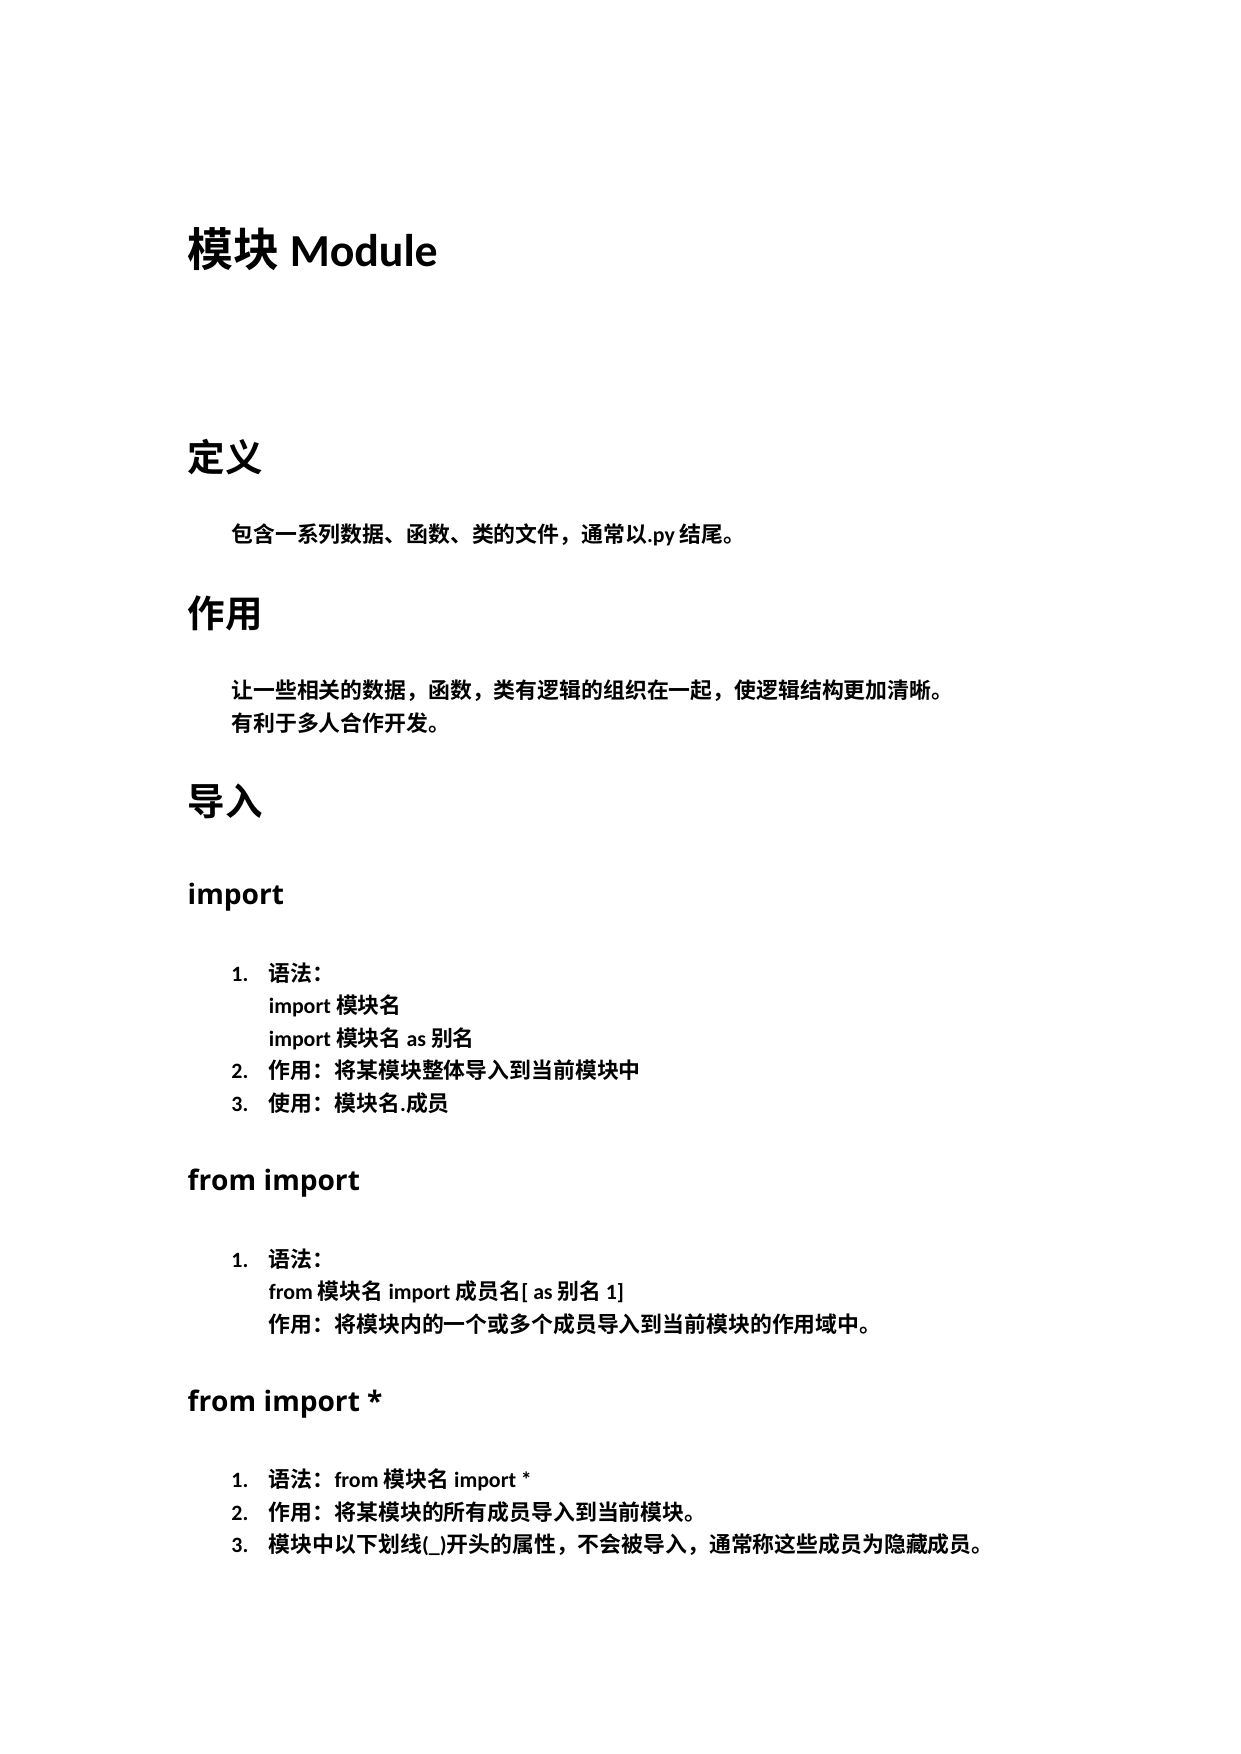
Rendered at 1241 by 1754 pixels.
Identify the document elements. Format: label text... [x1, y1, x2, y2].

list 使用：模块名.成员 [231, 1085, 1053, 1118]
list import 模块名 [269, 988, 1053, 1020]
list from 模块名 import 成员名[ as 别名1] [269, 1274, 1053, 1306]
list 作用：将模块内的一个或多个成员导入到当前模块的作用域中。 [269, 1306, 1053, 1339]
subtitle import [187, 861, 1053, 926]
subtitle from import * [187, 1368, 1053, 1433]
subtitle 作用 [187, 579, 1053, 644]
subtitle 模块 Module [187, 197, 1053, 295]
list 语法： [231, 1241, 1053, 1274]
subtitle from import [187, 1147, 1053, 1212]
text 有利于多人合作开发。 [231, 705, 1053, 738]
list import 模块名 as 别名 [269, 1020, 1053, 1053]
list 语法：from 模块名 import * [231, 1462, 1053, 1494]
list 语法： [231, 955, 1053, 988]
text 包含一系列数据、函数、类的文件，通常以.py结尾。 [231, 517, 1053, 549]
text 让一些相关的数据，函数，类有逻辑的组织在一起，使逻辑结构更加清晰。 [231, 673, 1053, 705]
subtitle 导入 [187, 767, 1053, 832]
list 模块中以下划线(_)开头的属性，不会被导入，通常称这些成员为隐藏成员。 [231, 1527, 1053, 1559]
list 作用：将某模块整体导入到当前模块中 [231, 1053, 1053, 1085]
subtitle 定义 [187, 423, 1053, 488]
list 作用：将某模块的所有成员导入到当前模块。 [231, 1494, 1053, 1527]
